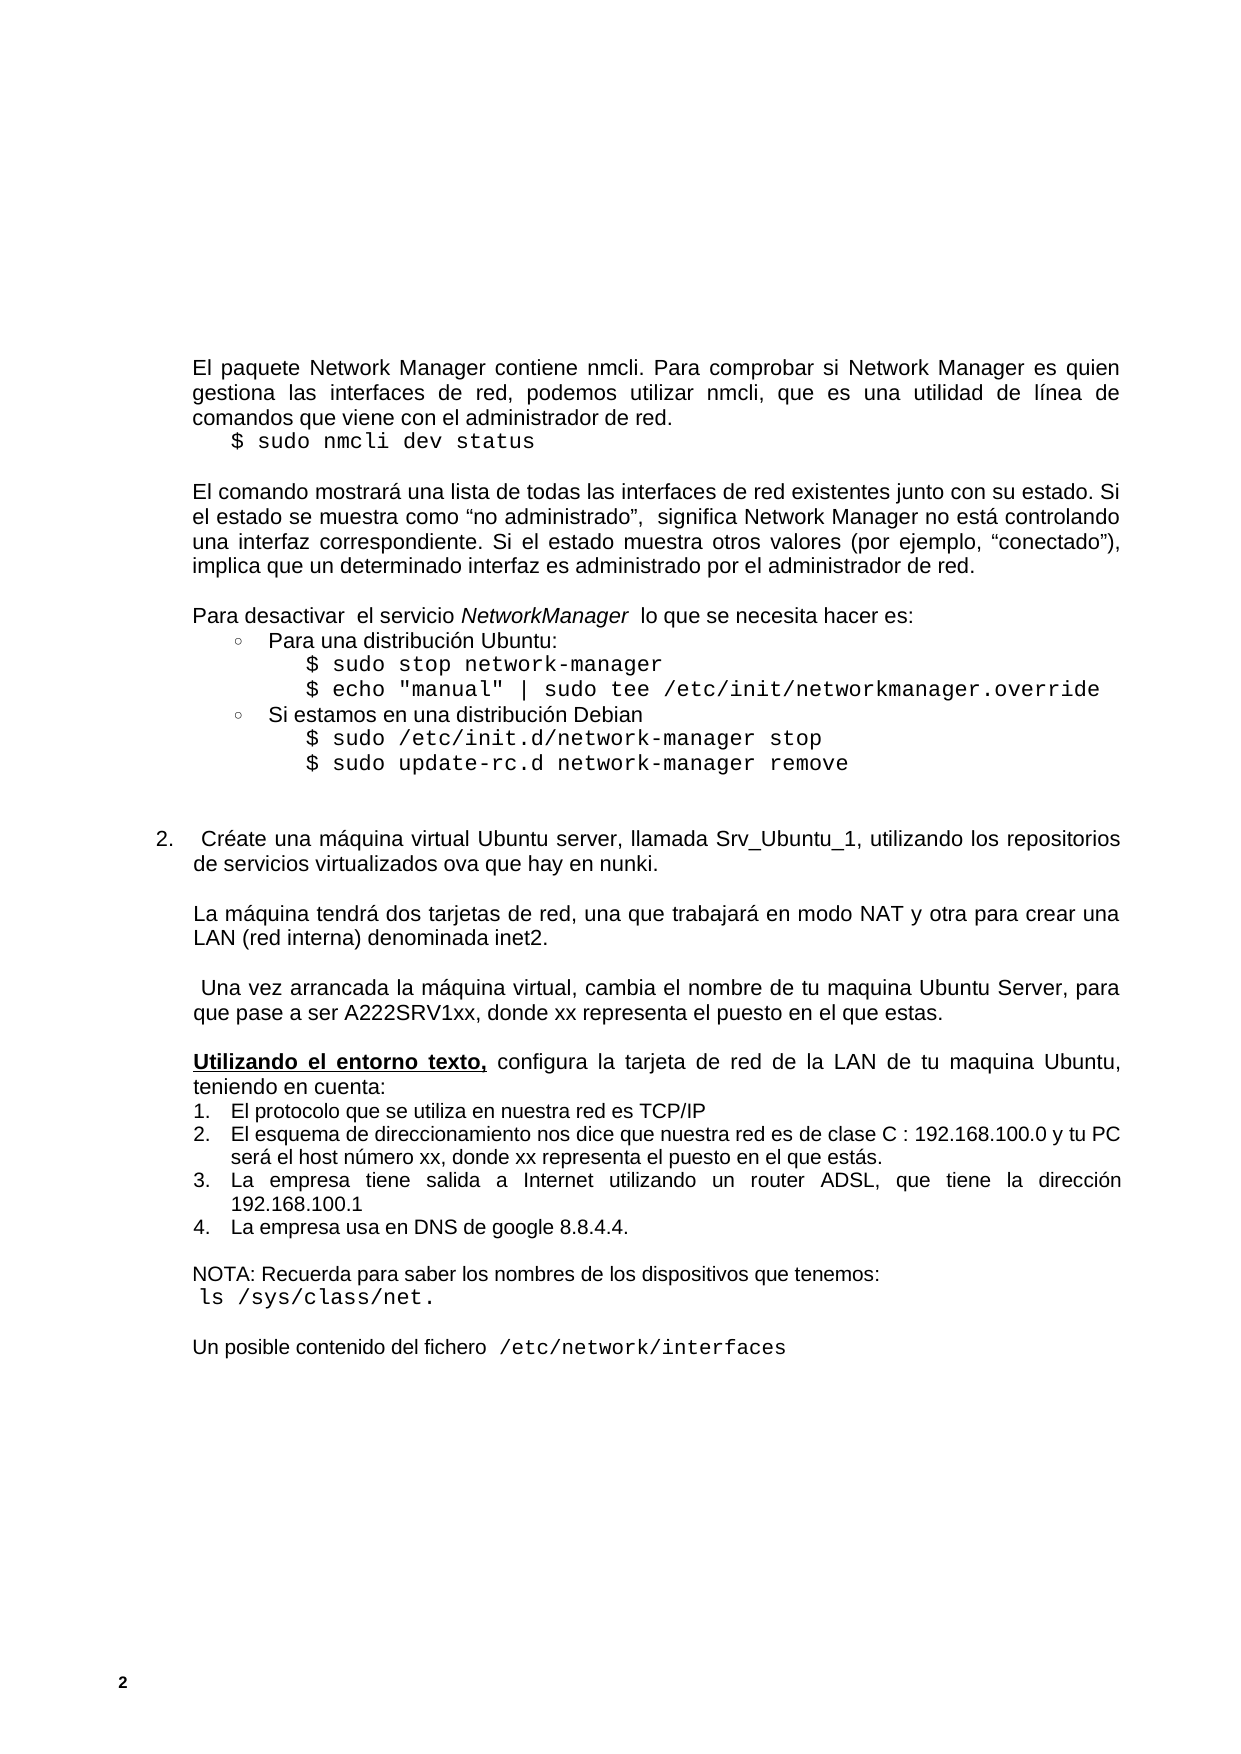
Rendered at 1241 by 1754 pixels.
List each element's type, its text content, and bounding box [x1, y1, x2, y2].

text ls /sys/class/net. [192, 1285, 1122, 1311]
list Si estamos en una distribución Debian [231, 703, 1122, 727]
text El paquete Network Manager contiene nmcli. Para comprobar si Network Manager es quien gestiona las interfaces de red, podemos utilizar nmcli, que es una utilidad de línea de comandos que viene con el administrador de red. [192, 356, 1122, 430]
list El esquema de direccionamiento nos dice que nuestra red es de clase C : 192.168.100.0 y tu PC será el host número xx, donde xx representa el puesto en el que estás. [193, 1122, 1122, 1169]
list $ sudo /etc/init.d/network-manager stop [268, 727, 1122, 752]
list Para una distribución Ubuntu: [231, 628, 1122, 653]
text Para desactivar el servicio NetworkManager lo que se necesita hacer es: [192, 603, 1122, 628]
list La empresa tiene salida a Internet utilizando un router ADSL, que tiene la dirección 192.168.100.1 [193, 1169, 1122, 1215]
text NOTA: Recuerda para saber los nombres de los dispositivos que tenemos: [192, 1262, 1122, 1285]
list Créate una máquina virtual Ubuntu server, llamada Srv_Ubuntu_1, utilizando los repositorios de servicios virtualizados ova que hay en nunki. [156, 827, 1122, 876]
list $ echo "manual" | sudo tee /etc/init/networkmanager.override [268, 678, 1122, 703]
text El comando mostrará una lista de todas las interfaces de red existentes junto con su estado. Si el estado se muestra como “no administrado”, significa Network Manager no está controlando una interfaz correspondiente. Si el estado muestra otros valores (por ejemplo, “conectado”), implica que un determinado interfaz es administrado por el administrador de red. [192, 479, 1122, 579]
list $ sudo update-rc.d network-manager remove [268, 752, 1122, 777]
list Una vez arrancada la máquina virtual, cambia el nombre de tu maquina Ubuntu Server, para que pase a ser A222SRV1xx, donde xx representa el puesto en el que estas. [156, 975, 1122, 1025]
list Utilizando el entorno texto, configura la tarjeta de red de la LAN de tu maquina Ubuntu, teniendo en cuenta: [156, 1050, 1122, 1099]
list La empresa usa en DNS de google 8.8.4.4. [193, 1215, 1122, 1239]
text Un posible contenido del fichero /etc/network/interfaces [192, 1336, 1122, 1361]
list $ sudo nmcli dev status [193, 430, 1122, 455]
list $ sudo stop network-manager [268, 653, 1122, 678]
list La máquina tendrá dos tarjetas de red, una que trabajará en modo NAT y otra para crear una LAN (red interna) denominada inet2. [156, 901, 1122, 951]
list El protocolo que se utiliza en nuestra red es TCP/IP [193, 1099, 1122, 1122]
